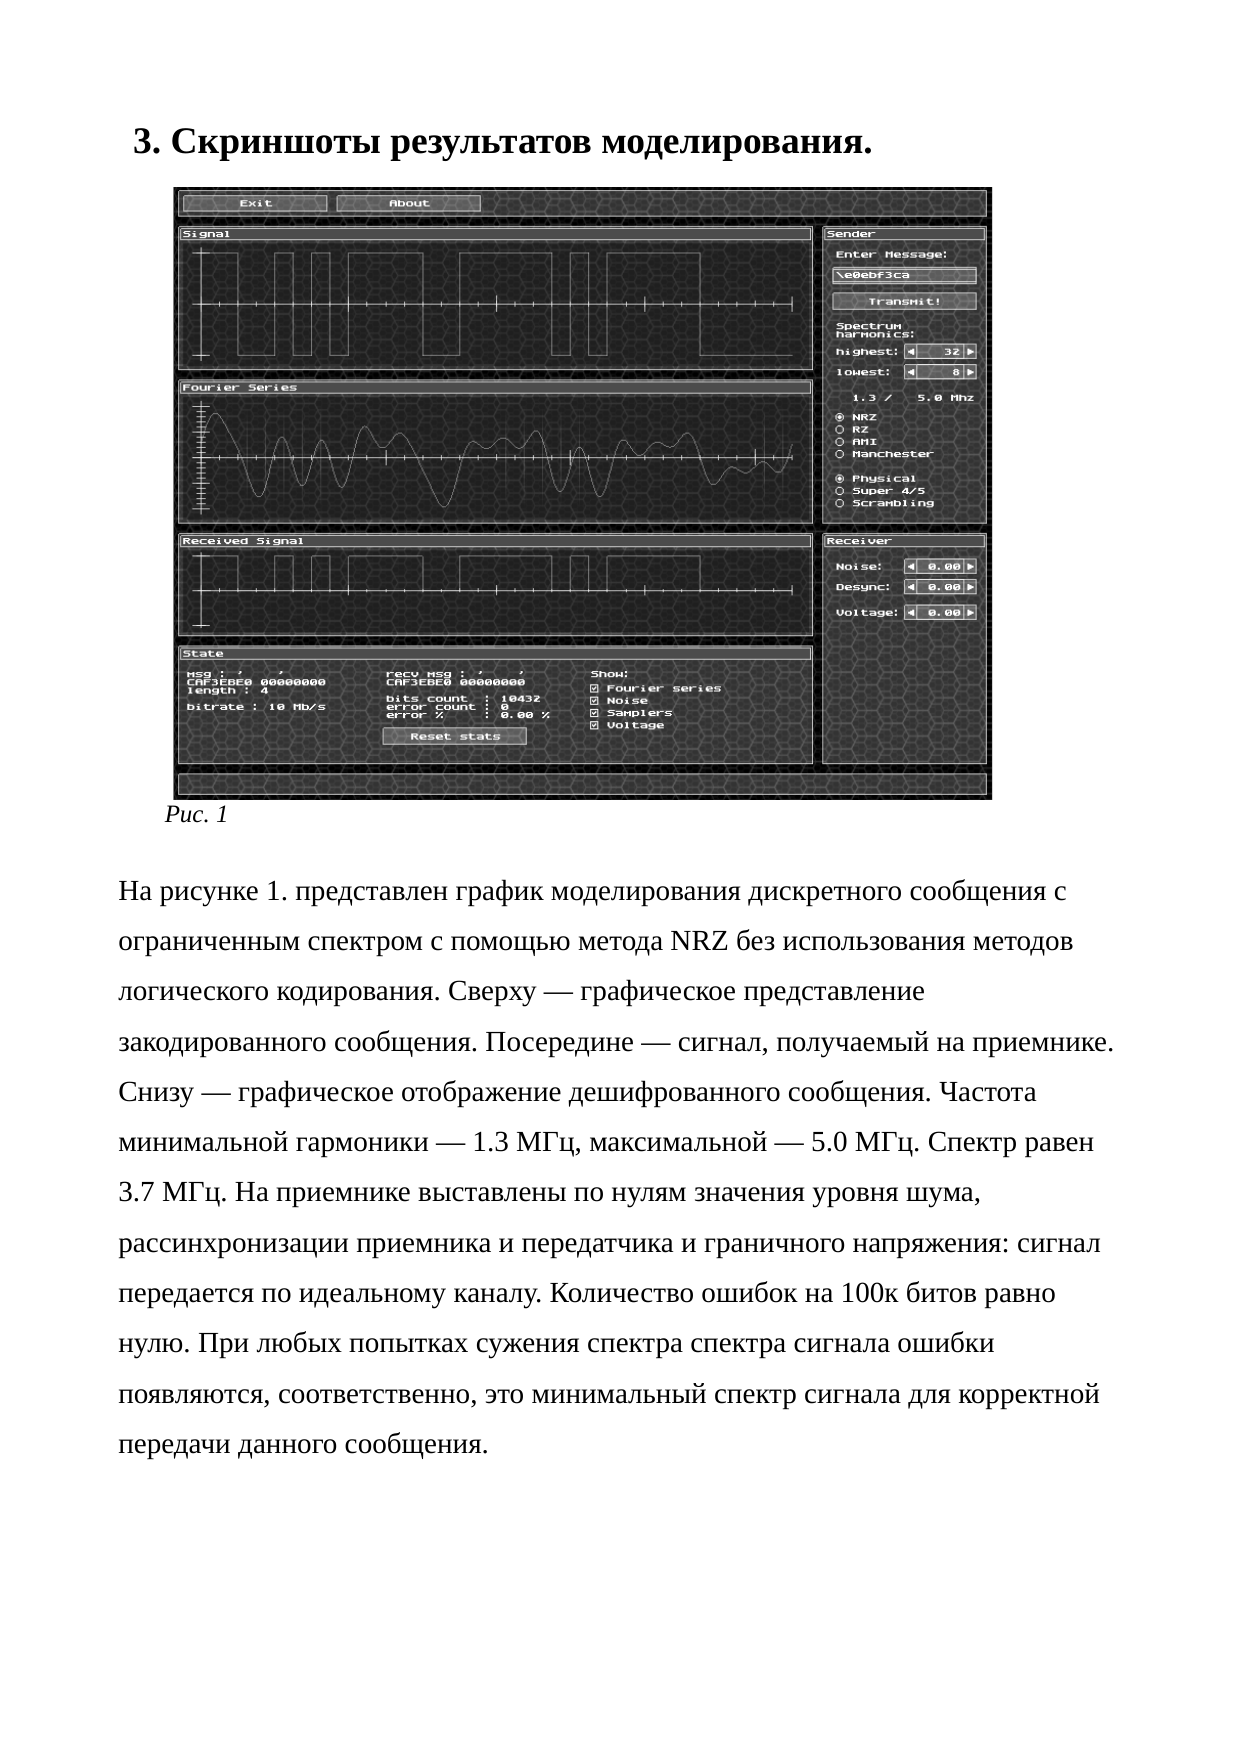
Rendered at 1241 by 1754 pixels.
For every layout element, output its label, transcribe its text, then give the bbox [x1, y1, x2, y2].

text 3. Скриншоты результатов моделирования. [118, 118, 1122, 161]
text Рис. 1 [164, 188, 1001, 828]
picture [173, 187, 993, 800]
text На рисунке 1. представлен график моделирования дискретного сообщения с ограниченным спектром с помощью метода NRZ без использования методов логического кодирования. Сверху — графическое представление закодированного сообщения. Посередине — сигнал, получаемый на приемнике. Снизу — графическое отображение дешифрованного сообщения. Частота минимальной гармоники — 1.3 МГц, максимальной — 5.0 МГц. Спектр равен 3.7 МГц. На приемнике выставлены по нулям значения уровня шума, рассинхронизации приемника и передатчика и граничного напряжения: сигнал передается по идеальному каналу. Количество ошибок на 100к битов равно нулю. При любых попытках сужения спектра спектра сигнала ошибки появляются, соответственно, это минимальный спектр сигнала для корректной передачи данного сообщения. [118, 873, 1122, 1460]
